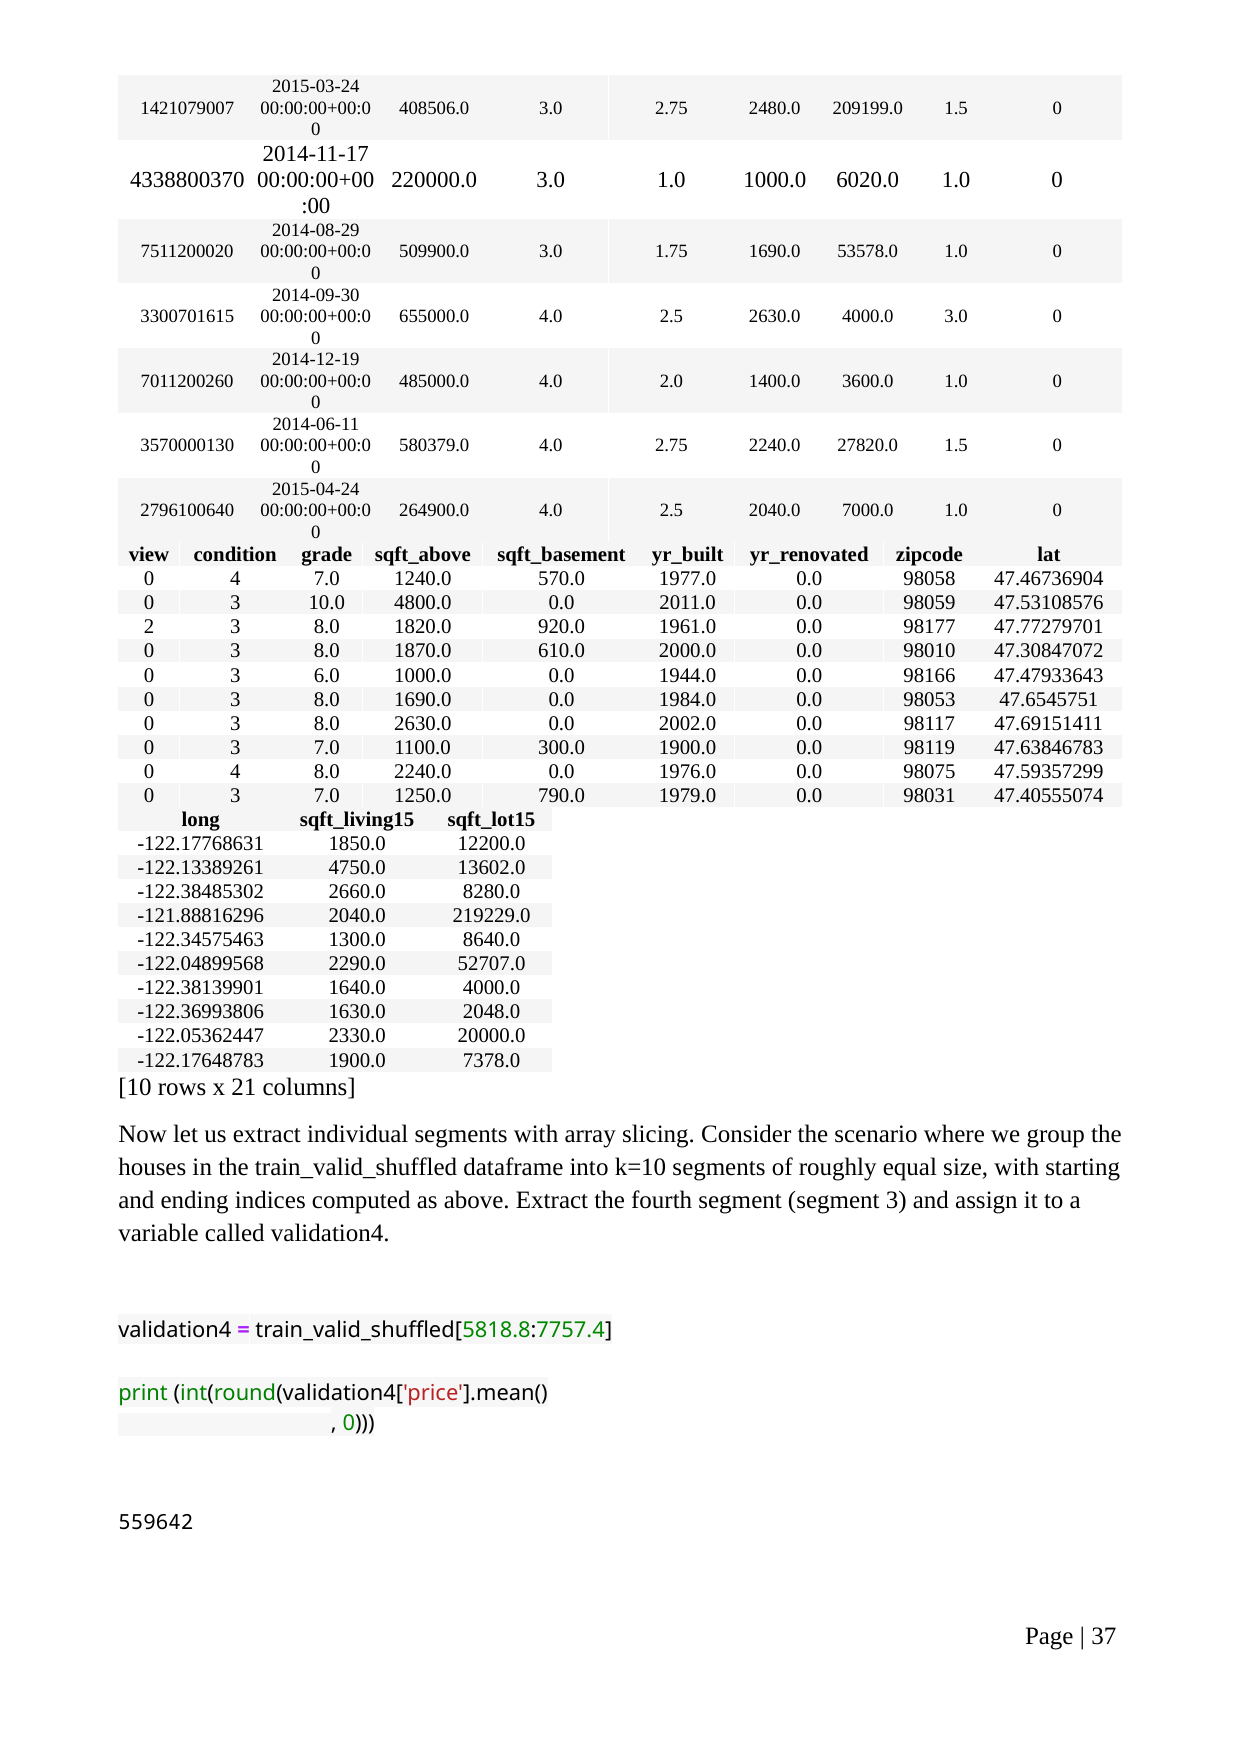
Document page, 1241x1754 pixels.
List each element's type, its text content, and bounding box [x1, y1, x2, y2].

table_cell 2630.0 [363, 711, 482, 735]
table_cell -122.17648783 [118, 1048, 283, 1072]
table_cell 2630.0 [734, 284, 815, 348]
table_cell 2002.0 [640, 711, 734, 735]
table_cell 98058 [884, 566, 975, 590]
table_cell 98053 [884, 687, 975, 711]
table_cell 2796100640 [118, 478, 256, 542]
table_cell -122.17768631 [118, 831, 283, 855]
table_cell 0.0 [483, 711, 640, 735]
table_cell 0 [118, 783, 179, 807]
table_cell 0.0 [483, 590, 640, 614]
table_cell 98166 [884, 663, 975, 687]
table_cell 7.0 [290, 735, 362, 759]
table_cell 1.75 [609, 219, 734, 283]
table_cell 0 [992, 348, 1122, 413]
table_cell 1421079007 [118, 75, 256, 140]
table_cell 1630.0 [283, 999, 431, 1023]
table_cell 610.0 [483, 639, 640, 662]
table_cell 47.69151411 [975, 711, 1122, 735]
table_cell 4.0 [493, 348, 608, 413]
table_cell 1976.0 [640, 759, 734, 783]
table_cell 7511200020 [118, 219, 256, 283]
table_cell 4.0 [493, 413, 608, 477]
table_cell 2330.0 [283, 1024, 431, 1047]
table_cell 655000.0 [375, 284, 493, 348]
table_cell 47.30847072 [975, 639, 1122, 662]
table_cell 2014-09-30 00:00:00+00:00 [256, 284, 375, 348]
table_cell 0 [118, 759, 179, 783]
table_cell 53578.0 [815, 219, 920, 283]
table_cell -122.04899568 [118, 951, 283, 975]
table_cell 1100.0 [363, 735, 482, 759]
table_cell 1300.0 [283, 927, 431, 951]
table_cell 2015-04-24 00:00:00+00:00 [256, 478, 375, 542]
table_cell 1690.0 [734, 219, 815, 283]
table_cell 0.0 [735, 639, 883, 662]
table_cell 4800.0 [363, 590, 482, 614]
table_header zipcode [884, 542, 975, 566]
table_cell 2.75 [609, 413, 734, 477]
table_cell 12200.0 [431, 831, 552, 855]
table_cell 0 [992, 413, 1122, 477]
table_cell 0.0 [483, 687, 640, 711]
table_cell 2.75 [609, 75, 734, 140]
table_cell 1977.0 [640, 566, 734, 590]
table_cell 219229.0 [431, 903, 552, 927]
table_header yr_renovated [735, 542, 883, 566]
table_cell 47.77279701 [975, 614, 1122, 638]
table_cell 0 [118, 663, 179, 687]
table_cell 220000.0 [375, 140, 493, 219]
table_cell 47.53108576 [975, 590, 1122, 614]
table_cell 4338800370 [118, 140, 256, 219]
table_cell 3 [180, 783, 290, 807]
table_cell 47.40555074 [975, 783, 1122, 807]
table_cell 2290.0 [283, 951, 431, 975]
table_cell 1979.0 [640, 783, 734, 807]
table_cell 2.5 [609, 284, 734, 348]
table_cell 98117 [884, 711, 975, 735]
text validation4 = train_valid_shuffled[5818.8:7757.4] [118, 1314, 1122, 1344]
table_cell 1850.0 [283, 831, 431, 855]
table_cell 0.0 [735, 687, 883, 711]
table_cell 2000.0 [640, 639, 734, 662]
table_cell 485000.0 [375, 348, 493, 413]
table_cell 13602.0 [431, 855, 552, 879]
table_header condition [180, 542, 290, 566]
table_cell 98119 [884, 735, 975, 759]
table_cell 8280.0 [431, 879, 552, 903]
table_cell 2015-03-24 00:00:00+00:00 [256, 75, 375, 140]
table_cell 8.0 [290, 759, 362, 783]
table_cell 1944.0 [640, 663, 734, 687]
table_cell 98059 [884, 590, 975, 614]
table_cell 1000.0 [734, 140, 815, 219]
table_cell 7000.0 [815, 478, 920, 542]
table_cell 2014-12-19 00:00:00+00:00 [256, 348, 375, 413]
table_header sqft_basement [483, 542, 640, 566]
table_cell 4750.0 [283, 855, 431, 879]
table_cell 1870.0 [363, 639, 482, 662]
table_cell 0.0 [735, 614, 883, 638]
table_cell 98010 [884, 639, 975, 662]
table_cell 0.0 [735, 783, 883, 807]
table_cell 3 [180, 639, 290, 662]
table_cell 0 [992, 140, 1122, 219]
text 559642 [118, 1507, 1122, 1536]
table_cell 8.0 [290, 639, 362, 662]
table_cell 8.0 [290, 614, 362, 638]
table_cell 4 [180, 566, 290, 590]
table_cell 1000.0 [363, 663, 482, 687]
table_header yr_built [640, 542, 734, 566]
table_header sqft_living15 [283, 807, 431, 831]
table_cell 0.0 [735, 590, 883, 614]
table_cell 4000.0 [815, 284, 920, 348]
table_cell 2040.0 [283, 903, 431, 927]
table_cell 0 [118, 590, 179, 614]
table_cell 47.46736904 [975, 566, 1122, 590]
table_cell 1984.0 [640, 687, 734, 711]
table_cell 3300701615 [118, 284, 256, 348]
table_cell 2014-11-17 00:00:00+00:00 [256, 140, 375, 219]
table_cell 1900.0 [640, 735, 734, 759]
table_cell 7.0 [290, 783, 362, 807]
table_cell 27820.0 [815, 413, 920, 477]
table_cell 6020.0 [815, 140, 920, 219]
table_cell 7378.0 [431, 1048, 552, 1072]
table_cell 209199.0 [815, 75, 920, 140]
table_header view [118, 542, 179, 566]
table_cell 0 [992, 219, 1122, 283]
table_cell 3 [180, 711, 290, 735]
table_cell -121.88816296 [118, 903, 283, 927]
table_header sqft_lot15 [431, 807, 552, 831]
table_cell 2048.0 [431, 999, 552, 1023]
table_cell 2.5 [609, 478, 734, 542]
table_cell 2240.0 [734, 413, 815, 477]
table_cell 264900.0 [375, 478, 493, 542]
table_cell 1.5 [920, 413, 992, 477]
table_cell 8640.0 [431, 927, 552, 951]
table_cell 4000.0 [431, 975, 552, 999]
table_header lat [975, 542, 1122, 566]
table_header sqft_above [363, 542, 482, 566]
table_cell 3 [180, 663, 290, 687]
table_cell 1.0 [920, 140, 992, 219]
table_cell 4 [180, 759, 290, 783]
table_cell 0.0 [735, 735, 883, 759]
table_cell 1.0 [920, 219, 992, 283]
table_cell 0 [118, 687, 179, 711]
table_cell 790.0 [483, 783, 640, 807]
table_cell 8.0 [290, 687, 362, 711]
table_cell 3600.0 [815, 348, 920, 413]
table_cell 1820.0 [363, 614, 482, 638]
table_cell -122.36993806 [118, 999, 283, 1023]
table_cell 1400.0 [734, 348, 815, 413]
table_cell 3.0 [493, 75, 608, 140]
table_cell 98177 [884, 614, 975, 638]
table_cell 8.0 [290, 711, 362, 735]
table_cell 1900.0 [283, 1048, 431, 1072]
table_cell 2011.0 [640, 590, 734, 614]
table_cell -122.38139901 [118, 975, 283, 999]
table_header grade [290, 542, 362, 566]
table_cell 2014-06-11 00:00:00+00:00 [256, 413, 375, 477]
table_cell 580379.0 [375, 413, 493, 477]
table_cell 2240.0 [363, 759, 482, 783]
table_cell 0.0 [483, 663, 640, 687]
table_cell 0 [992, 478, 1122, 542]
table_cell 0.0 [735, 566, 883, 590]
table_cell 20000.0 [431, 1024, 552, 1047]
table_cell 2660.0 [283, 879, 431, 903]
text print (int(round(validation4['price'].mean() [118, 1377, 1122, 1407]
table_cell 0 [992, 284, 1122, 348]
table_cell 509900.0 [375, 219, 493, 283]
table_cell -122.34575463 [118, 927, 283, 951]
table_cell 3 [180, 614, 290, 638]
table_cell 6.0 [290, 663, 362, 687]
table_cell -122.13389261 [118, 855, 283, 879]
table_cell 1.0 [920, 348, 992, 413]
table_cell 52707.0 [431, 951, 552, 975]
text [10 rows x 21 columns] [118, 1072, 1122, 1100]
table_cell 0 [118, 639, 179, 662]
table_cell 3 [180, 687, 290, 711]
table_cell 0.0 [735, 759, 883, 783]
table_cell 1.0 [609, 140, 734, 219]
table_cell 0 [118, 566, 179, 590]
table_cell 47.63846783 [975, 735, 1122, 759]
table_cell 47.59357299 [975, 759, 1122, 783]
table_cell 10.0 [290, 590, 362, 614]
text Now let us extract individual segments with array slicing. Consider the scenario where we group the houses in the train_valid_shuffled dataframe into k=10 segments of roughly equal size, with starting and ending indices computed as above. Extract the fourth segment (segment 3) and assign it to a variable called validation4. [118, 1119, 1122, 1247]
table_cell 0.0 [735, 663, 883, 687]
table_cell -122.05362447 [118, 1024, 283, 1047]
table_cell 98075 [884, 759, 975, 783]
table_cell 2480.0 [734, 75, 815, 140]
table_cell 570.0 [483, 566, 640, 590]
table_cell 0.0 [735, 711, 883, 735]
table_cell 47.6545751 [975, 687, 1122, 711]
table_cell 300.0 [483, 735, 640, 759]
table_cell 3.0 [920, 284, 992, 348]
table_cell 98031 [884, 783, 975, 807]
table_cell 3570000130 [118, 413, 256, 477]
table_cell 1.0 [920, 478, 992, 542]
table_cell 0 [118, 735, 179, 759]
table_cell 1961.0 [640, 614, 734, 638]
table_cell 2040.0 [734, 478, 815, 542]
table_cell -122.38485302 [118, 879, 283, 903]
table_cell 47.47933643 [975, 663, 1122, 687]
table_cell 7011200260 [118, 348, 256, 413]
table_cell 1240.0 [363, 566, 482, 590]
table_cell 2014-08-29 00:00:00+00:00 [256, 219, 375, 283]
table_cell 3.0 [493, 140, 608, 219]
table_header long [118, 807, 283, 831]
table_cell 3.0 [493, 219, 608, 283]
table_cell 920.0 [483, 614, 640, 638]
table_cell 0 [992, 75, 1122, 140]
table_cell 1.5 [920, 75, 992, 140]
table_cell 2.0 [609, 348, 734, 413]
table_cell 0 [118, 711, 179, 735]
table_cell 1640.0 [283, 975, 431, 999]
table_cell 4.0 [493, 284, 608, 348]
table_cell 1690.0 [363, 687, 482, 711]
table_cell 0.0 [483, 759, 640, 783]
text , 0))) [118, 1407, 1122, 1436]
table_cell 4.0 [493, 478, 608, 542]
table_cell 1250.0 [363, 783, 482, 807]
table_cell 3 [180, 590, 290, 614]
table_cell 2 [118, 614, 179, 638]
table_cell 7.0 [290, 566, 362, 590]
table_cell 408506.0 [375, 75, 493, 140]
table_cell 3 [180, 735, 290, 759]
